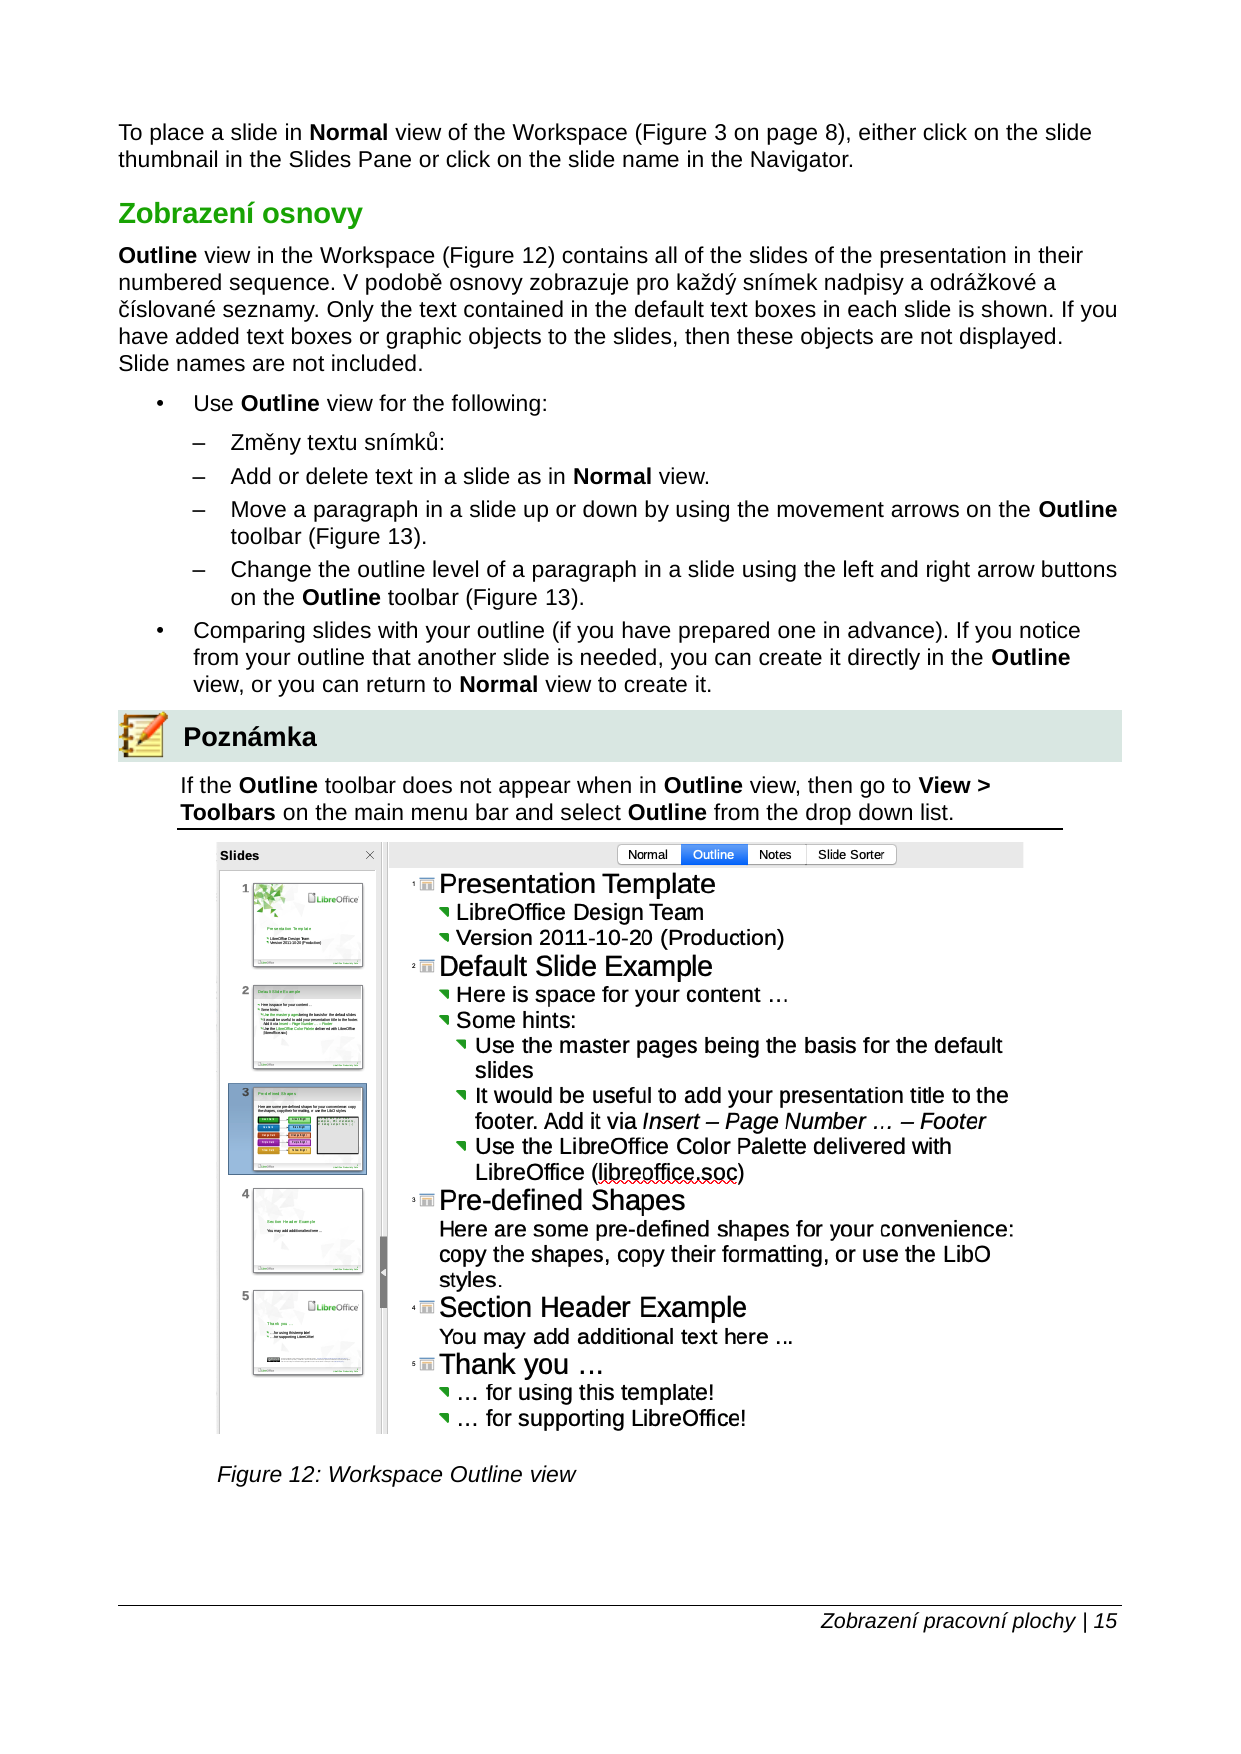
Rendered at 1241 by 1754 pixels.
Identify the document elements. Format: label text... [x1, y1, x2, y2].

picture [119, 710, 170, 761]
text If the Outline toolbar does not appear when in Outline view, then go to View > Toolbars on the main menu bar and select Outline from the drop down list. [177, 768, 1063, 828]
list Move a paragraph in a slide up or down by using the movement arrows on the Outline toolbar (Figure 13). [192, 495, 1122, 549]
text Outline view in the Workspace (Figure 12) contains all of the slides of the presentation in their numbered sequence. V podobě osnovy zobrazuje pro každý snímek nadpisy a odrážkové a číslované seznamy. Only the text contained in the default text boxes in each slide is shown. If you have added text boxes or graphic objects to the slides, then these objects are not displayed. Slide names are not included. [118, 241, 1122, 377]
picture [216, 842, 1024, 1434]
subtitle Poznámka [118, 710, 1122, 762]
list Change the outline level of a paragraph in a slide using the left and right arrow buttons on the Outline toolbar (Figure 13). [192, 556, 1122, 610]
list Comparing slides with your outline (if you have prepared one in advance). If you notice from your outline that another slide is needed, you can create it directly in the Outline view, or you can return to Normal view to create it. [156, 616, 1122, 697]
text Figure 12: Workspace Outline view [217, 1434, 1023, 1487]
list Změny textu snímků: [192, 429, 1122, 456]
list Use Outline view for the following: [156, 389, 1122, 416]
text To place a slide in Normal view of the Workspace (Figure 3 on page 7), either click on the slide thumbnail in the Slides Pane or click on the slide name in the Navigator. [118, 118, 1122, 172]
list Add or delete text in a slide as in Normal view. [192, 462, 1122, 489]
subtitle Zobrazení osnovy [118, 196, 1122, 229]
